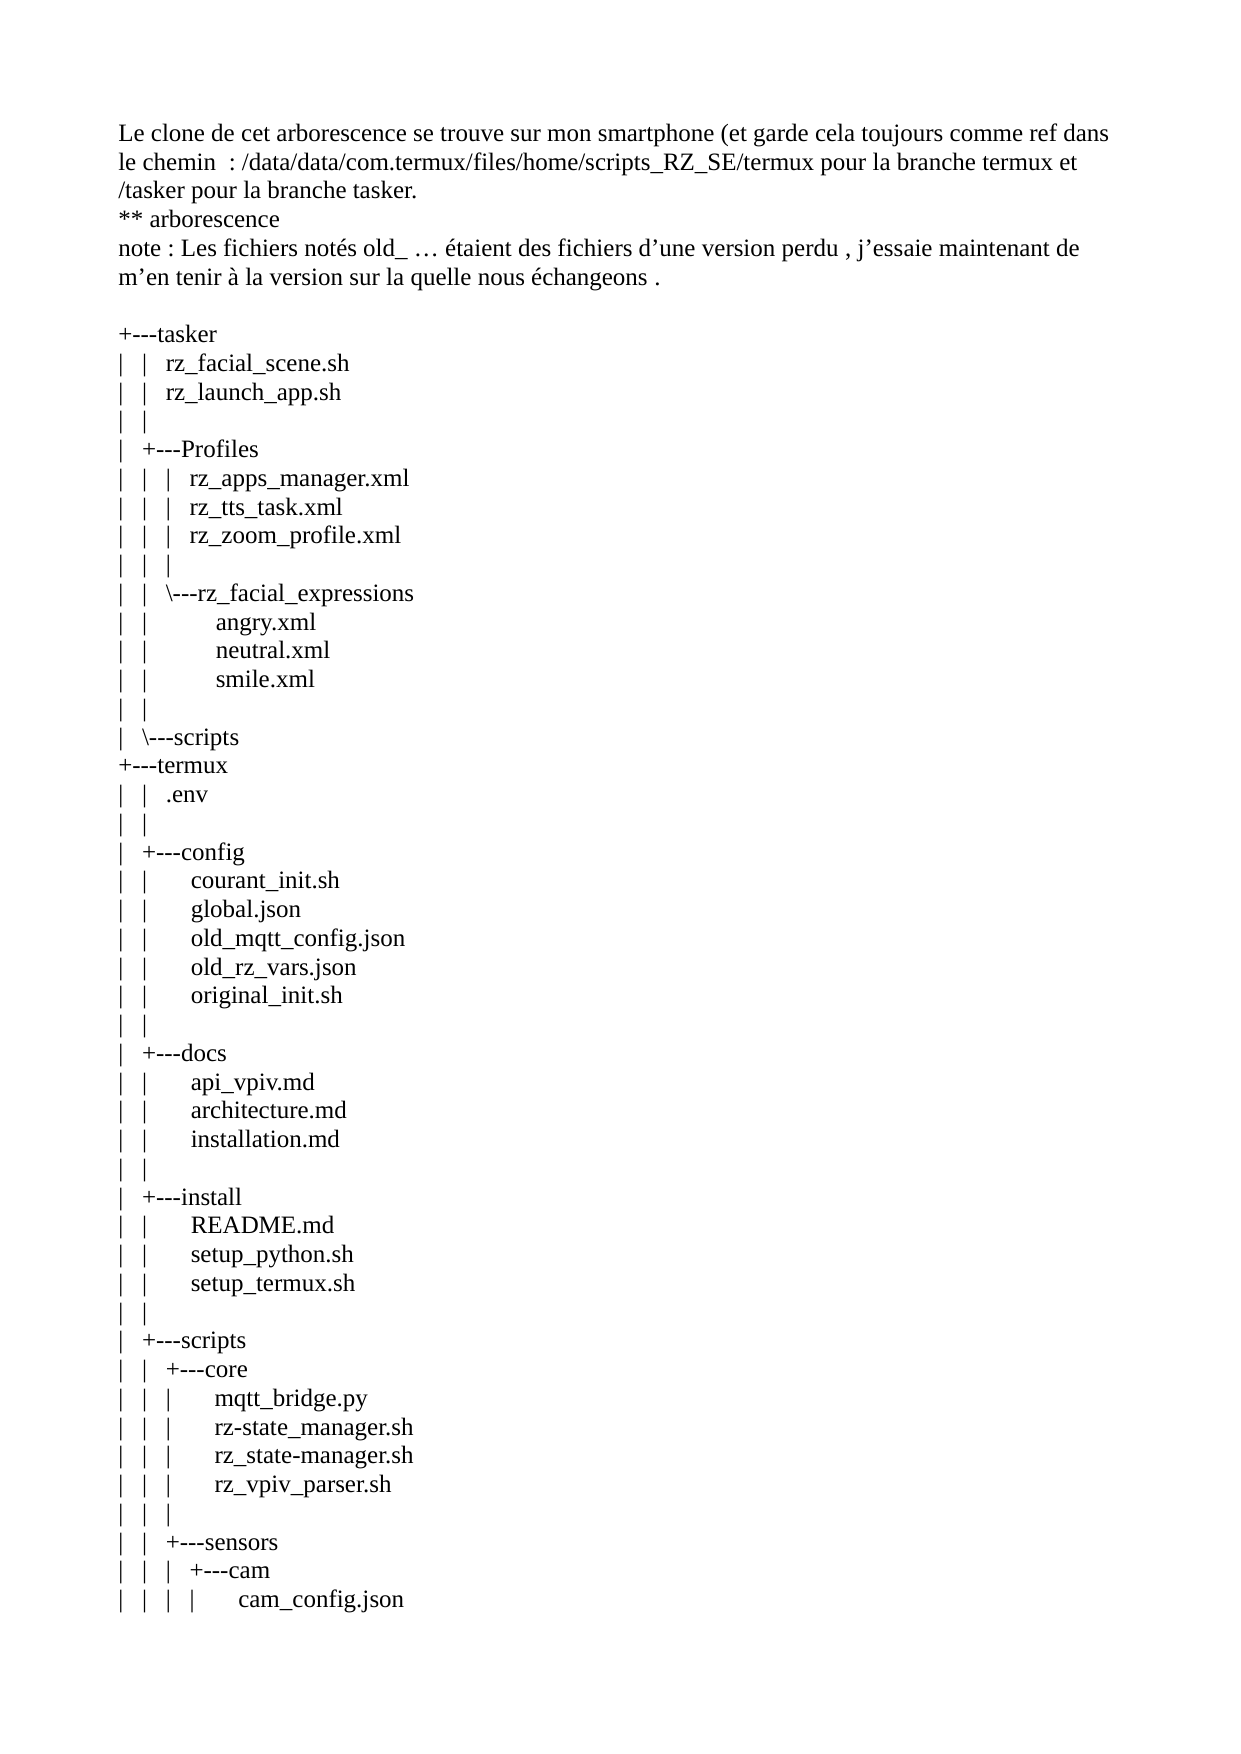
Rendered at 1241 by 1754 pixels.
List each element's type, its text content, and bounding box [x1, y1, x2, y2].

text Le clone de cet arborescence se trouve sur mon smartphone (et garde cela toujours comme ref dans le chemin : /data/data/com.termux/files/home/scripts_RZ_SE/termux pour la branche termux et /tasker pour la branche tasker. [118, 118, 1122, 204]
text | | original_init.sh [118, 981, 1122, 1009]
text | | old_rz_vars.json [118, 952, 1122, 981]
text | | | rz_zoom_profile.xml [118, 521, 1122, 549]
text | | +---core [118, 1354, 1122, 1383]
text | | global.json [118, 894, 1122, 923]
text | | installation.md [118, 1124, 1122, 1153]
text | | | +---cam [118, 1556, 1122, 1584]
text | | README.md [118, 1211, 1122, 1239]
text | | rz_launch_app.sh [118, 377, 1122, 406]
text | | old_mqtt_config.json [118, 923, 1122, 952]
text | | api_vpiv.md [118, 1067, 1122, 1096]
text | | rz_facial_scene.sh [118, 348, 1122, 377]
text | | | rz_tts_task.xml [118, 492, 1122, 521]
text note : Les fichiers notés old_ … étaient des fichiers d’une version perdu , j’essaie maintenant de m’en tenir à la version sur la quelle nous échangeons . [118, 233, 1122, 319]
text | | | rz-state_manager.sh [118, 1412, 1122, 1441]
text | +---install [118, 1182, 1122, 1211]
text | | \---rz_facial_expressions [118, 578, 1122, 607]
text | | [118, 808, 1122, 837]
text | | setup_python.sh [118, 1239, 1122, 1268]
text | | | [118, 549, 1122, 578]
text | | [118, 693, 1122, 722]
text | +---scripts [118, 1326, 1122, 1354]
text | | | rz_vpiv_parser.sh [118, 1469, 1122, 1498]
text | | | mqtt_bridge.py [118, 1383, 1122, 1412]
text | | courant_init.sh [118, 866, 1122, 894]
text | | neutral.xml [118, 636, 1122, 664]
text | | [118, 406, 1122, 434]
text +---tasker [118, 319, 1122, 348]
text | | | | cam_config.json [118, 1584, 1122, 1613]
text | | setup_termux.sh [118, 1268, 1122, 1297]
text | | [118, 1297, 1122, 1326]
text +---termux [118, 751, 1122, 779]
text | | [118, 1009, 1122, 1038]
text | +---Profiles [118, 434, 1122, 463]
text | | | [118, 1498, 1122, 1527]
text | | +---sensors [118, 1527, 1122, 1556]
text | | .env [118, 779, 1122, 808]
text ** arborescence [118, 204, 1122, 233]
text | +---docs [118, 1038, 1122, 1067]
text | | architecture.md [118, 1096, 1122, 1124]
text | | | rz_state-manager.sh [118, 1441, 1122, 1469]
text | +---config [118, 837, 1122, 866]
text | | [118, 1153, 1122, 1182]
text | | smile.xml [118, 664, 1122, 693]
text | | | rz_apps_manager.xml [118, 463, 1122, 492]
text | | angry.xml [118, 607, 1122, 636]
text | \---scripts [118, 722, 1122, 751]
